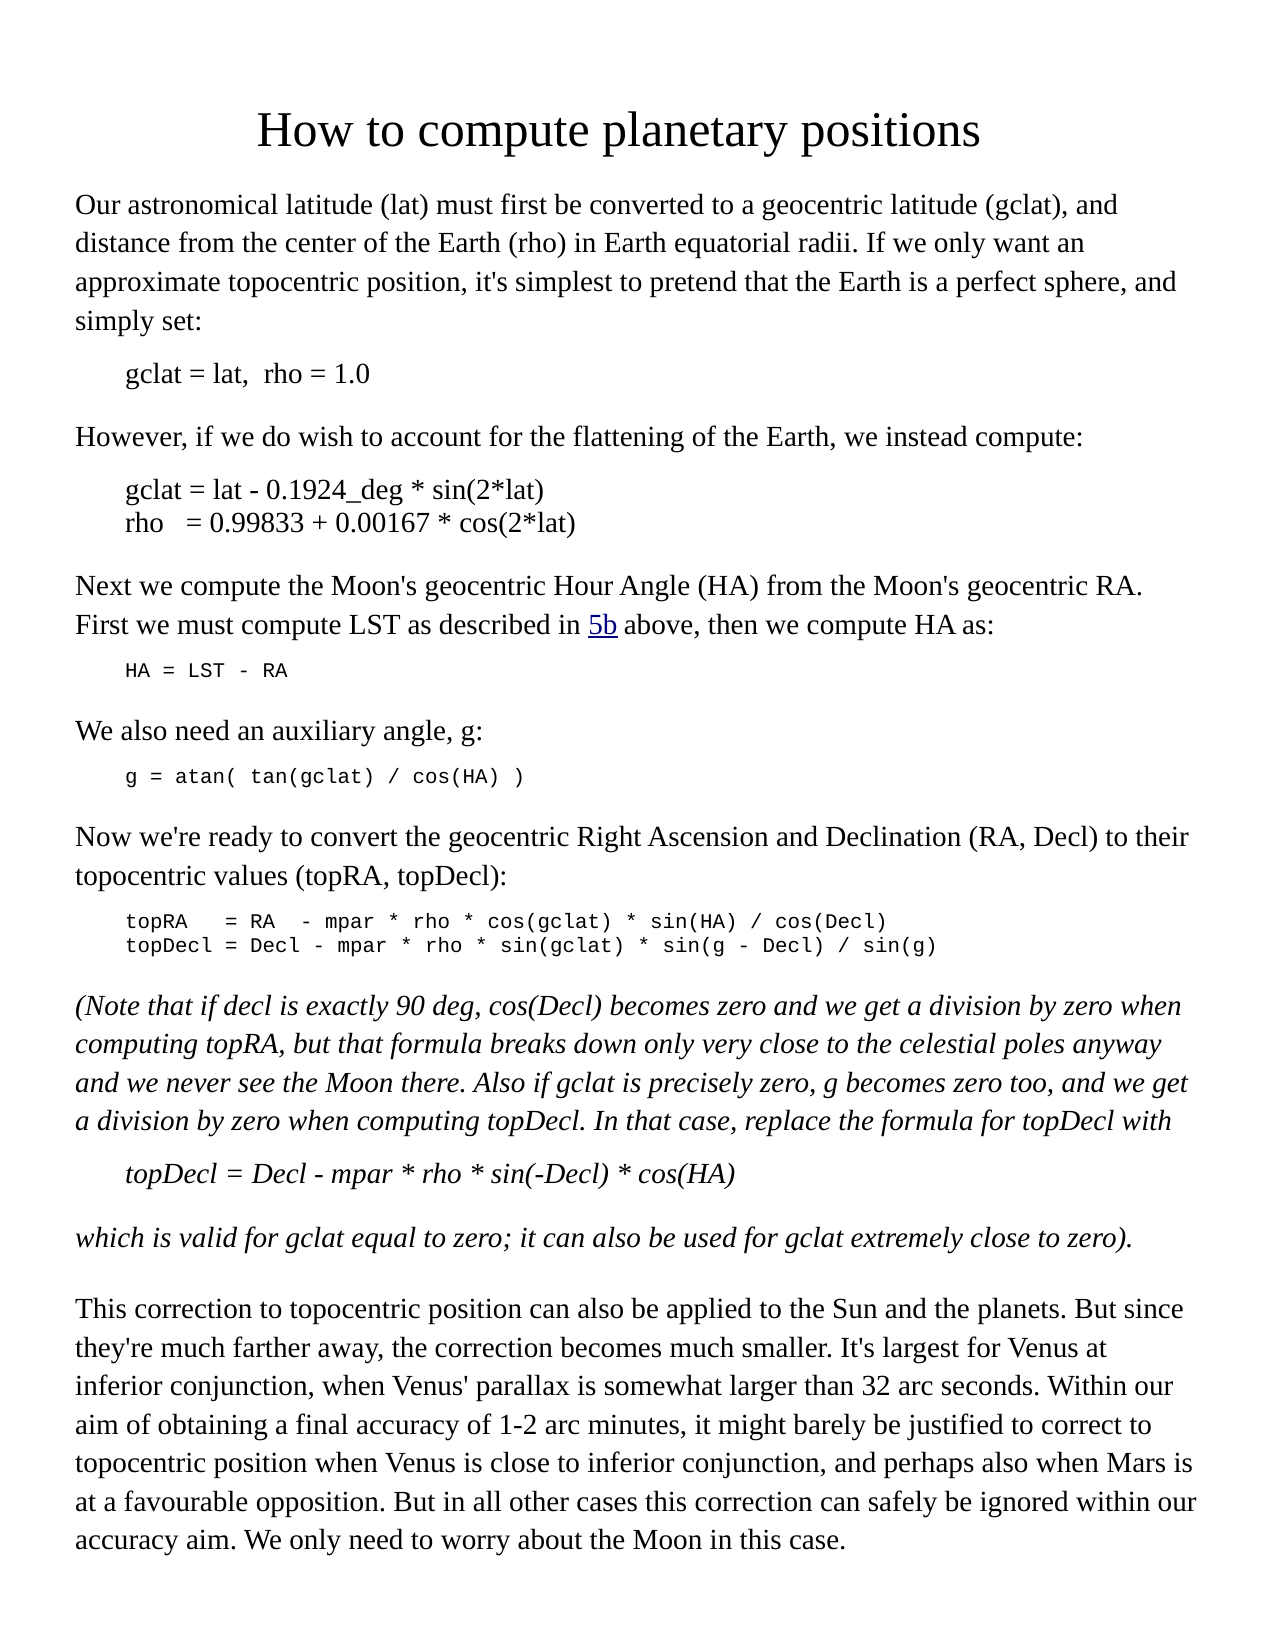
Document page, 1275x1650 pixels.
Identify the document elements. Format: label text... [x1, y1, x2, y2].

text However, if we do wish to account for the flattening of the Earth, we instead compute: [75, 419, 1200, 452]
text HA = LST - RA [75, 660, 1200, 684]
text Our astronomical latitude (lat) must first be converted to a geocentric latitude (gclat), and distance from the center of the Earth (rho) in Earth equatorial radii. If we only want an approximate topocentric position, it's simplest to pretend that the Earth is a perfect sphere, and simply set: [75, 187, 1200, 336]
text topDecl = Decl - mpar * rho * sin(-Decl) * cos(HA) [75, 1157, 1200, 1190]
text (Note that if decl is exactly 90 deg, cos(Decl) becomes zero and we get a division by zero when computing topRA, but that formula breaks down only very close to the celestial poles anyway and we never see the Moon there. Also if gclat is precisely zero, g becomes zero too, and we get a division by zero when computing topDecl. In that case, replace the formula for topDecl with [75, 988, 1200, 1137]
text gclat = lat - 0.1924_deg * sin(2*lat) [75, 472, 1200, 505]
text Next we compute the Moon's geocentric Hour Angle (HA) from the Moon's geocentric RA. First we must compute LST as described in 5b above, then we compute HA as: [75, 568, 1200, 641]
text topDecl = Decl - mpar * rho * sin(gclat) * sin(g - Decl) / sin(g) [75, 935, 1200, 958]
text topRA = RA - mpar * rho * cos(gclat) * sin(HA) / cos(Decl) [75, 911, 1200, 935]
text rho = 0.99833 + 0.00167 * cos(2*lat) [75, 505, 1200, 539]
text gclat = lat, rho = 1.0 [75, 356, 1200, 389]
text g = atan( tan(gclat) / cos(HA) ) [75, 766, 1200, 790]
text We also need an auxiliary angle, g: [75, 713, 1200, 747]
text which is valid for gclat equal to zero; it can also be used for gclat extremely close to zero). This correction to topocentric position can also be applied to the Sun and the planets. But since they're much farther away, the correction becomes much smaller. It's largest for Venus at inferior conjunction, when Venus' parallax is somewhat larger than 32 arc seconds. Within our aim of obtaining a final accuracy of 1-2 arc minutes, it might barely be justified to correct to topocentric position when Venus is close to inferior conjunction, and perhaps also when Mars is at a favourable opposition. But in all other cases this correction can safely be ignored within our accuracy aim. We only need to worry about the Moon in this case. [75, 1220, 1200, 1556]
text Now we're ready to convert the geocentric Right Ascension and Declination (RA, Decl) to their topocentric values (topRA, topDecl): [75, 819, 1200, 892]
